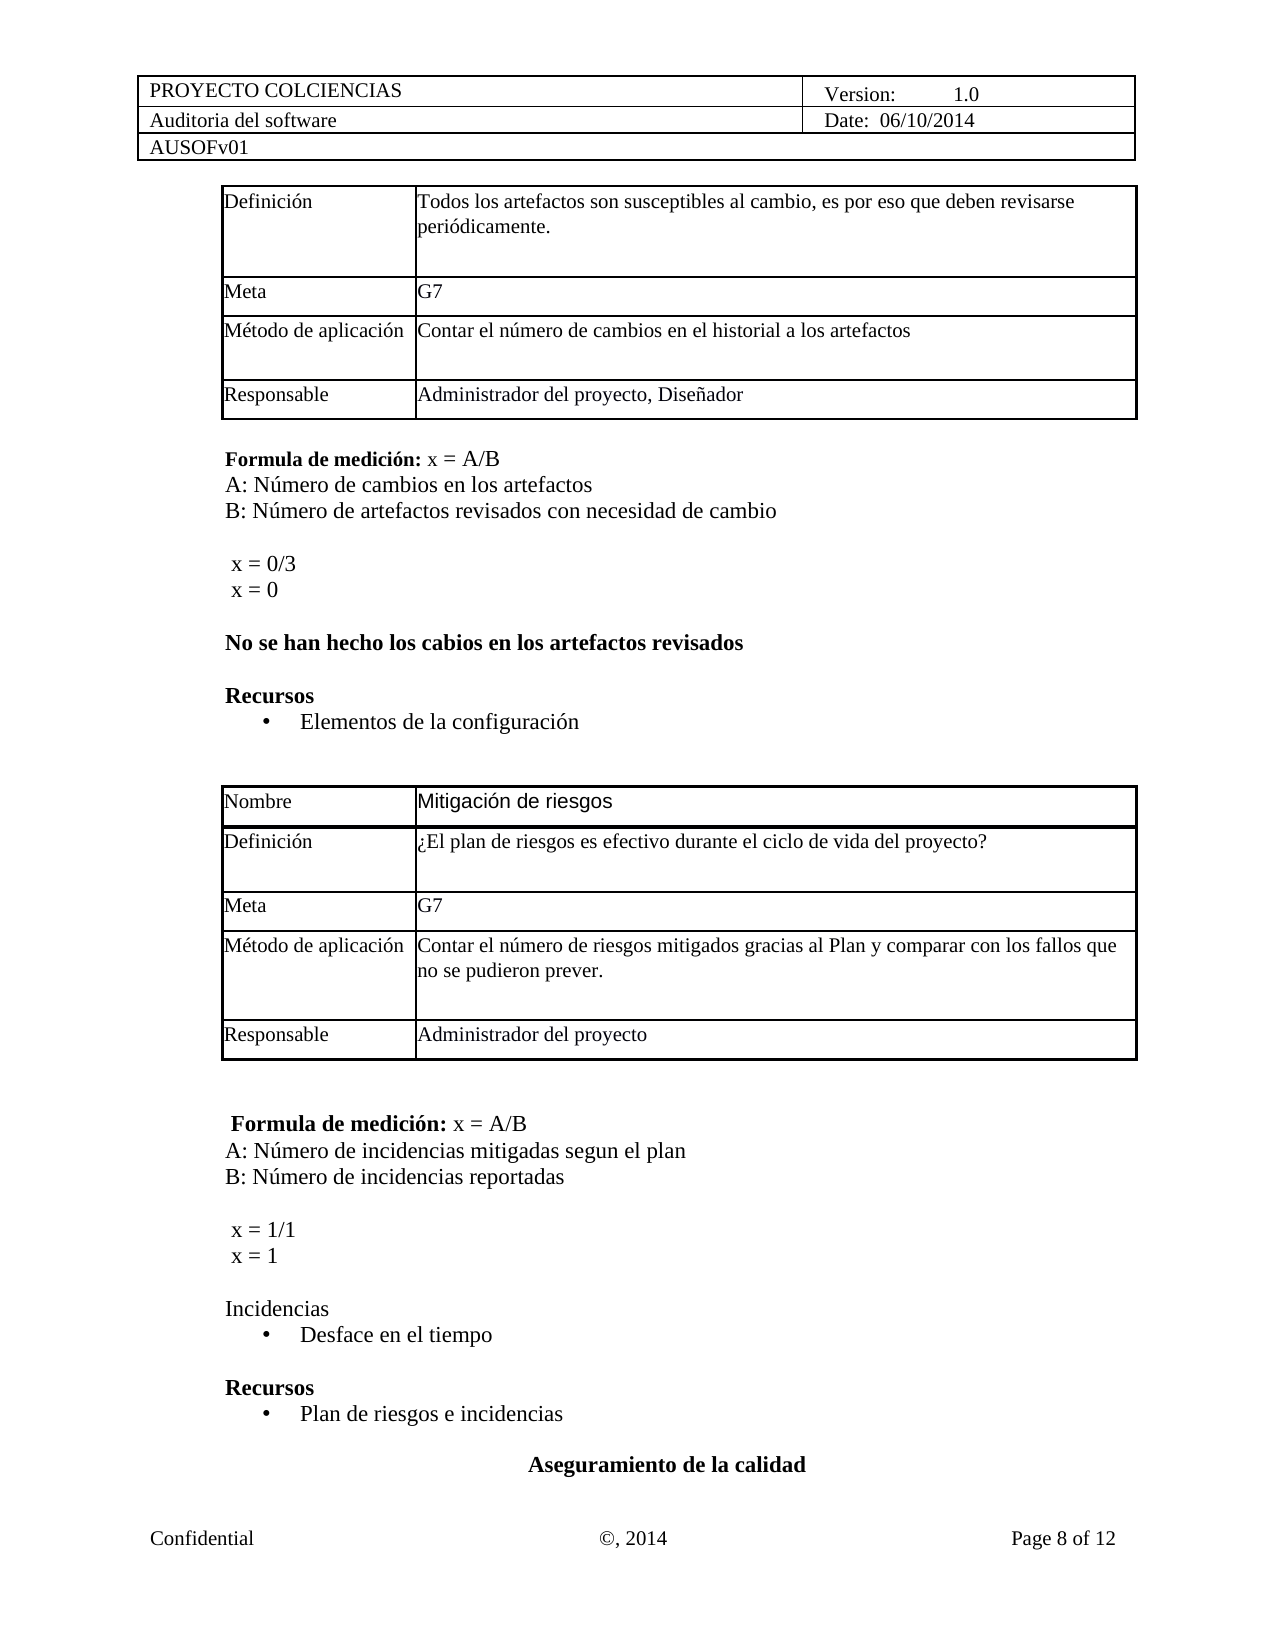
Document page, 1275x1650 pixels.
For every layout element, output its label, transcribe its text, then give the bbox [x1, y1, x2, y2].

text No se han hecho los cabios en los artefactos revisados [150, 629, 1125, 656]
text x = 0/3 [150, 550, 1125, 577]
table_cell ¿El plan de riesgos es efectivo durante el ciclo de vida del proyecto? [417, 829, 1135, 891]
table_cell Contar el número de riesgos mitigados gracias al Plan y comparar con los fallos que no se pudieron prever. [417, 932, 1135, 1019]
table_cell Administrador del proyecto [417, 1021, 1135, 1058]
list Elementos de la configuración [262, 708, 1125, 735]
table_cell Definición [224, 187, 415, 276]
table_cell Definición [224, 829, 415, 891]
text Recursos [150, 682, 1125, 708]
text Recursos [150, 1374, 1125, 1400]
text Formula de medición: x = A/B [150, 445, 1125, 471]
table_header Mitigación de riesgos [417, 788, 1135, 825]
table_cell Contar el número de cambios en el historial a los artefactos [417, 317, 1135, 379]
text Incidencias [150, 1295, 1125, 1321]
text x = 1 [150, 1242, 1125, 1268]
table_cell G7 [417, 278, 1135, 315]
table_cell Meta [224, 893, 415, 930]
table_cell Responsable [224, 381, 415, 418]
table_cell G7 [417, 893, 1135, 930]
table_cell Administrador del proyecto, Diseñador [417, 381, 1135, 418]
text Aseguramiento de la calidad [209, 1452, 1125, 1478]
text x = 0 [150, 577, 1125, 603]
text A: Número de incidencias mitigadas segun el plan [150, 1137, 1125, 1163]
table_cell Método de aplicación [224, 317, 415, 379]
table_cell Meta [224, 278, 415, 315]
table_cell Todos los artefactos son susceptibles al cambio, es por eso que deben revisarse periódicamente. [417, 187, 1135, 276]
table_header Nombre [224, 788, 415, 825]
list Desface en el tiempo [262, 1321, 1125, 1347]
table_cell Responsable [224, 1021, 415, 1058]
list Plan de riesgos e incidencias [262, 1400, 1125, 1427]
text x = 1/1 [150, 1216, 1125, 1242]
text B: Número de incidencias reportadas [150, 1163, 1125, 1189]
table_cell Método de aplicación [224, 932, 415, 1019]
text A: Número de cambios en los artefactos [150, 471, 1125, 497]
text Formula de medición: x = A/B [150, 1110, 1125, 1137]
text B: Número de artefactos revisados con necesidad de cambio [150, 497, 1125, 524]
